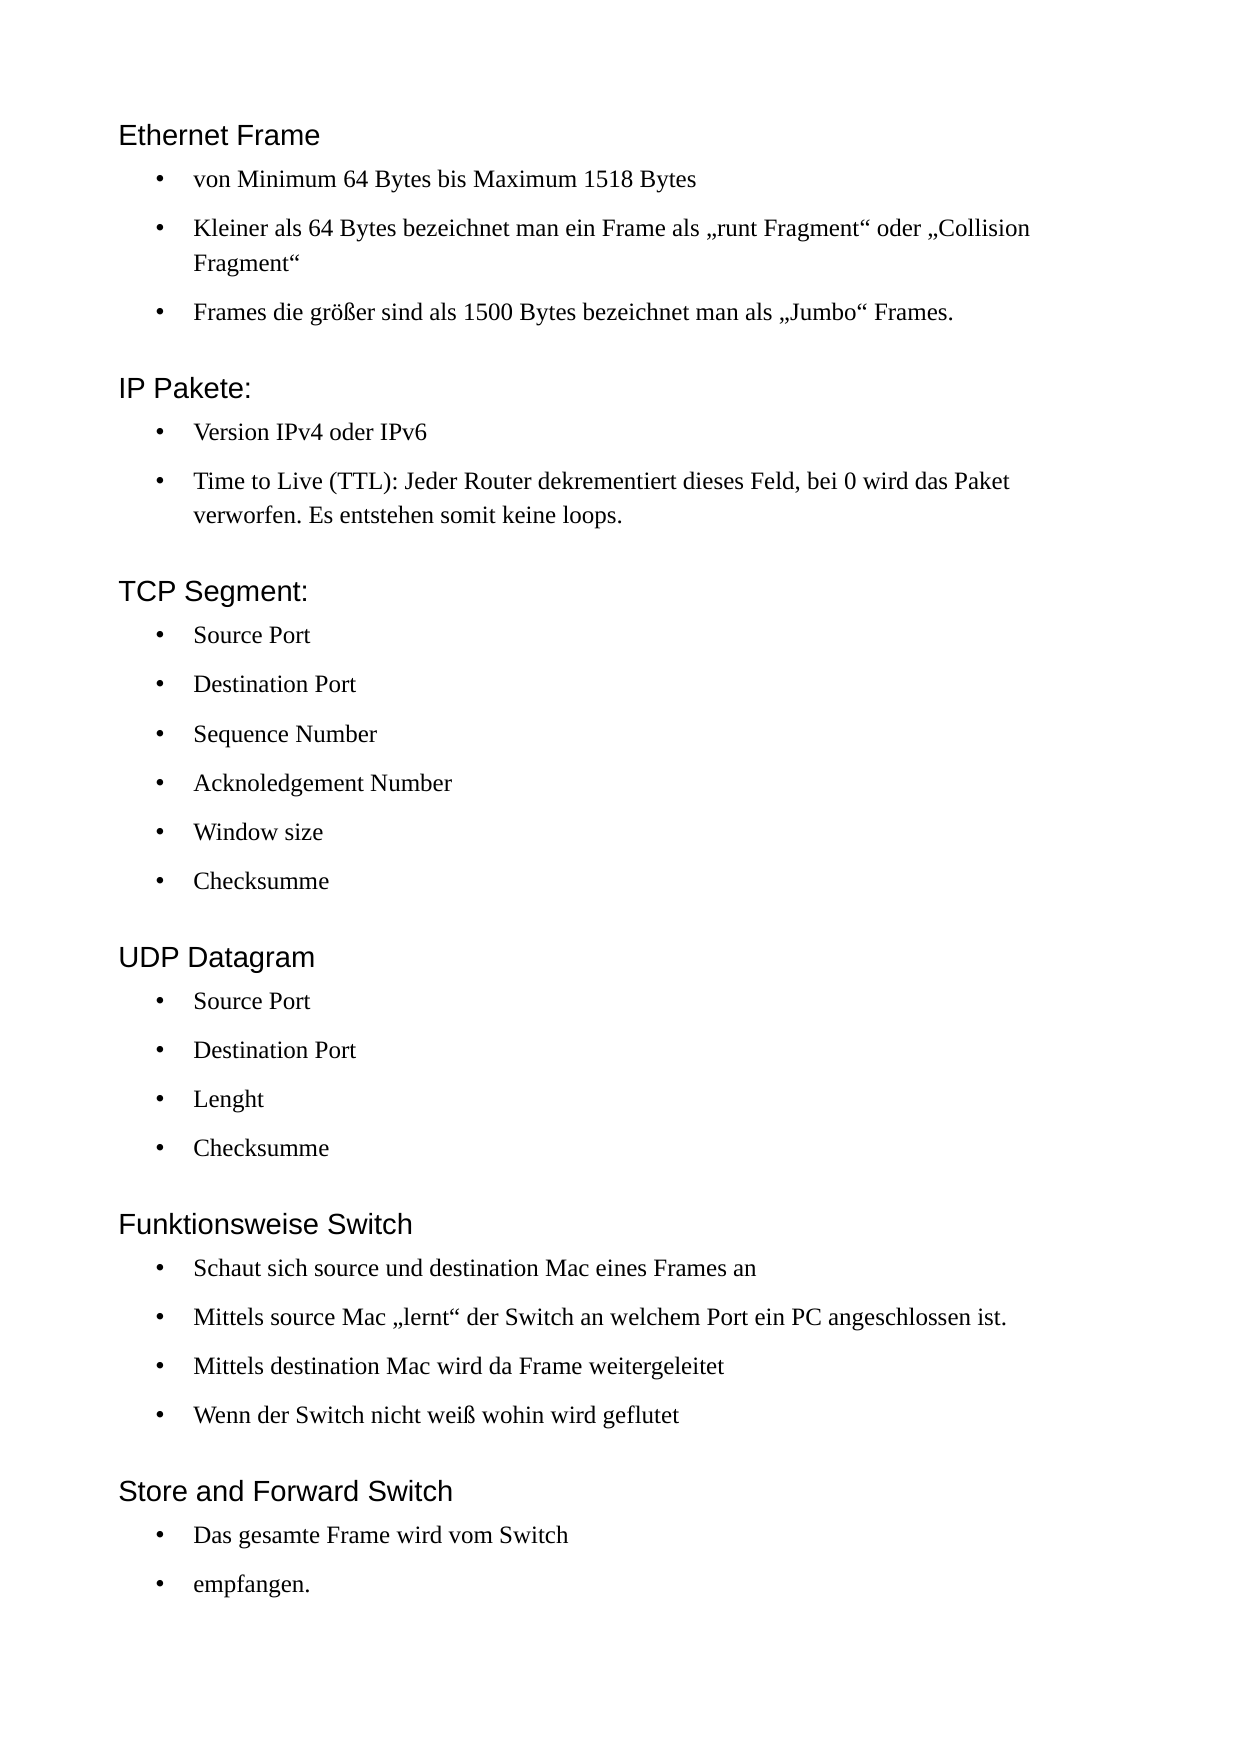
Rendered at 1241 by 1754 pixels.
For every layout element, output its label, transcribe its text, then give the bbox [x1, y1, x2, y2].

list Acknoledgement Number [156, 768, 1122, 796]
list Schaut sich source und destination Mac eines Frames an [156, 1253, 1122, 1282]
list Source Port [156, 986, 1122, 1015]
subtitle Store and Forward Switch [118, 1474, 1122, 1508]
list Checksumme [156, 1133, 1122, 1162]
subtitle Funktionsweise Switch [118, 1207, 1122, 1241]
list Frames die größer sind als 1500 Bytes bezeichnet man als „Jumbo“ Frames. [156, 297, 1122, 326]
list Lenght [156, 1084, 1122, 1113]
list Kleiner als 64 Bytes bezeichnet man ein Frame als „runt Fragment“ oder „Collision Fragment“ [156, 213, 1122, 276]
list Source Port [156, 621, 1122, 649]
list Mittels destination Mac wird da Frame weitergeleitet [156, 1351, 1122, 1380]
subtitle UDP Datagram [118, 940, 1122, 973]
list Destination Port [156, 1035, 1122, 1064]
subtitle TCP Segment: [118, 574, 1122, 608]
subtitle Ethernet Frame [118, 118, 1122, 152]
subtitle IP Pakete: [118, 371, 1122, 404]
list empfangen. [156, 1569, 1122, 1598]
list Wenn der Switch nicht weiß wohin wird geflutet [156, 1400, 1122, 1429]
list Destination Port [156, 669, 1122, 698]
list Version IPv4 oder IPv6 [156, 417, 1122, 446]
list Sequence Number [156, 719, 1122, 747]
list Das gesamte Frame wird vom Switch [156, 1521, 1122, 1549]
list Time to Live (TTL): Jeder Router dekrementiert dieses Feld, bei 0 wird das Paket verworfen. Es entstehen somit keine loops. [156, 466, 1122, 529]
list Window size [156, 817, 1122, 846]
list von Minimum 64 Bytes bis Maximum 1518 Bytes [156, 164, 1122, 193]
list Checksumme [156, 866, 1122, 894]
list Mittels source Mac „lernt“ der Switch an welchem Port ein PC angeschlossen ist. [156, 1302, 1122, 1331]
